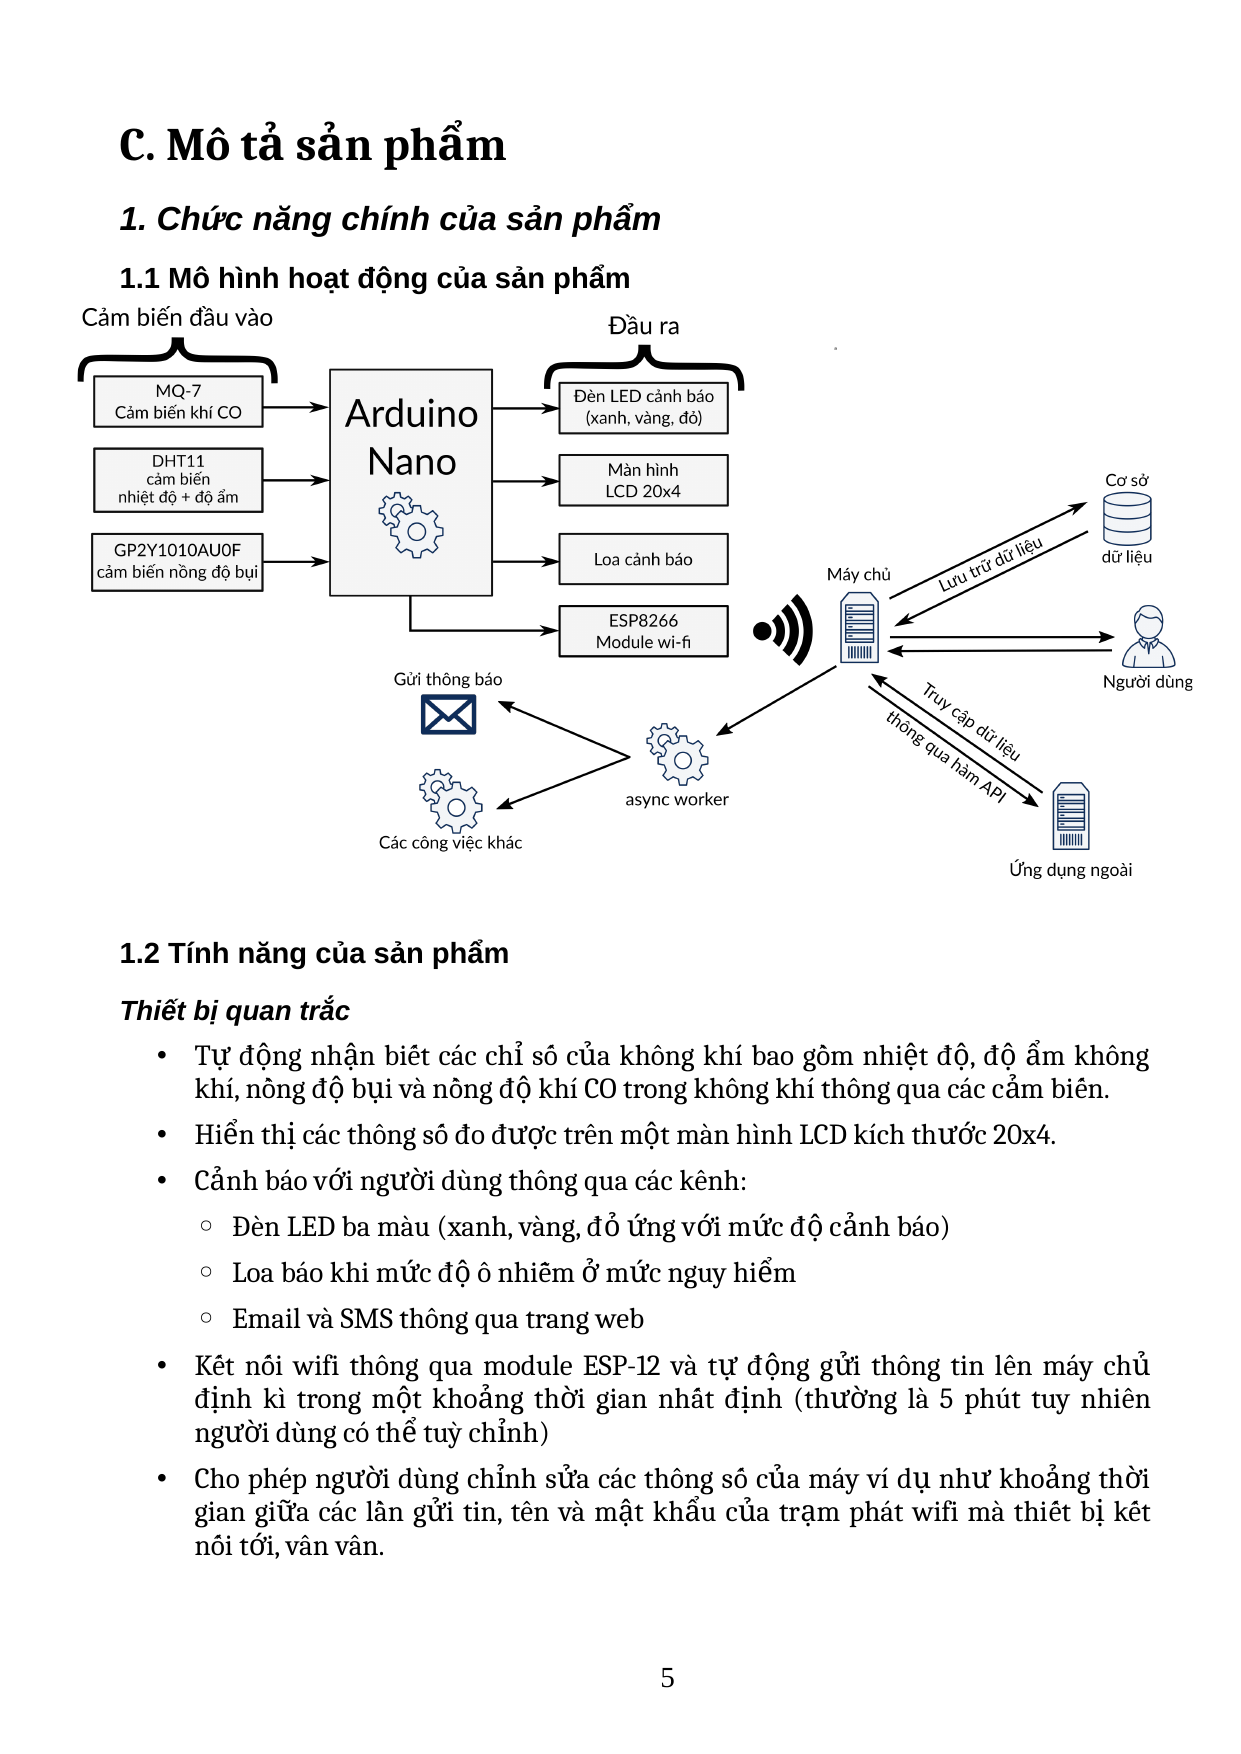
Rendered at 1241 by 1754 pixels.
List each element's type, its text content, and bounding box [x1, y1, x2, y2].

subtitle 1.2 Tính năng của sản phẩm [119, 937, 1151, 970]
list Tự động nhận biết các chỉ số của không khí bao gồm nhiệt độ, độ ẩm không khí, nồng độ bụi và nồng độ khí CO trong không khí thông qua các cảm biến. [157, 1039, 1151, 1106]
subtitle 1.1 Mô hình hoạt động của sản phẩm [119, 261, 1151, 295]
list Đèn LED ba màu (xanh, vàng, đỏ ứng với mức độ cảnh báo) [194, 1211, 1151, 1244]
list Email và SMS thông qua trang web [194, 1303, 1151, 1336]
list Hiển thị các thông số đo được trên một màn hình LCD kích thước 20x4. [157, 1118, 1151, 1152]
list Cho phép người dùng chỉnh sửa các thông số của máy ví dụ như khoảng thời gian giữa các lần gửi tin, tên và mật khẩu của trạm phát wifi mà thiết bị kết nối tới, vân vân. [157, 1462, 1151, 1562]
list Loa báo khi mức độ ô nhiễm ở mức nguy hiểm [194, 1257, 1151, 1290]
list Kết nối wifi thông qua module ESP-12 và tự động gửi thông tin lên máy chủ định kì trong một khoảng thời gian nhất định (thường là 5 phút tuy nhiên người dùng có thể tuỳ chỉnh) [157, 1349, 1151, 1449]
list Cảnh báo với người dùng thông qua các kênh: [157, 1164, 1151, 1198]
subtitle Thiết bị quan trắc [119, 994, 1151, 1026]
subtitle 1. Chức năng chính của sản phẩm [119, 199, 1151, 237]
picture [77, 306, 1193, 879]
subtitle C. Mô tả sản phẩm [119, 118, 1151, 172]
